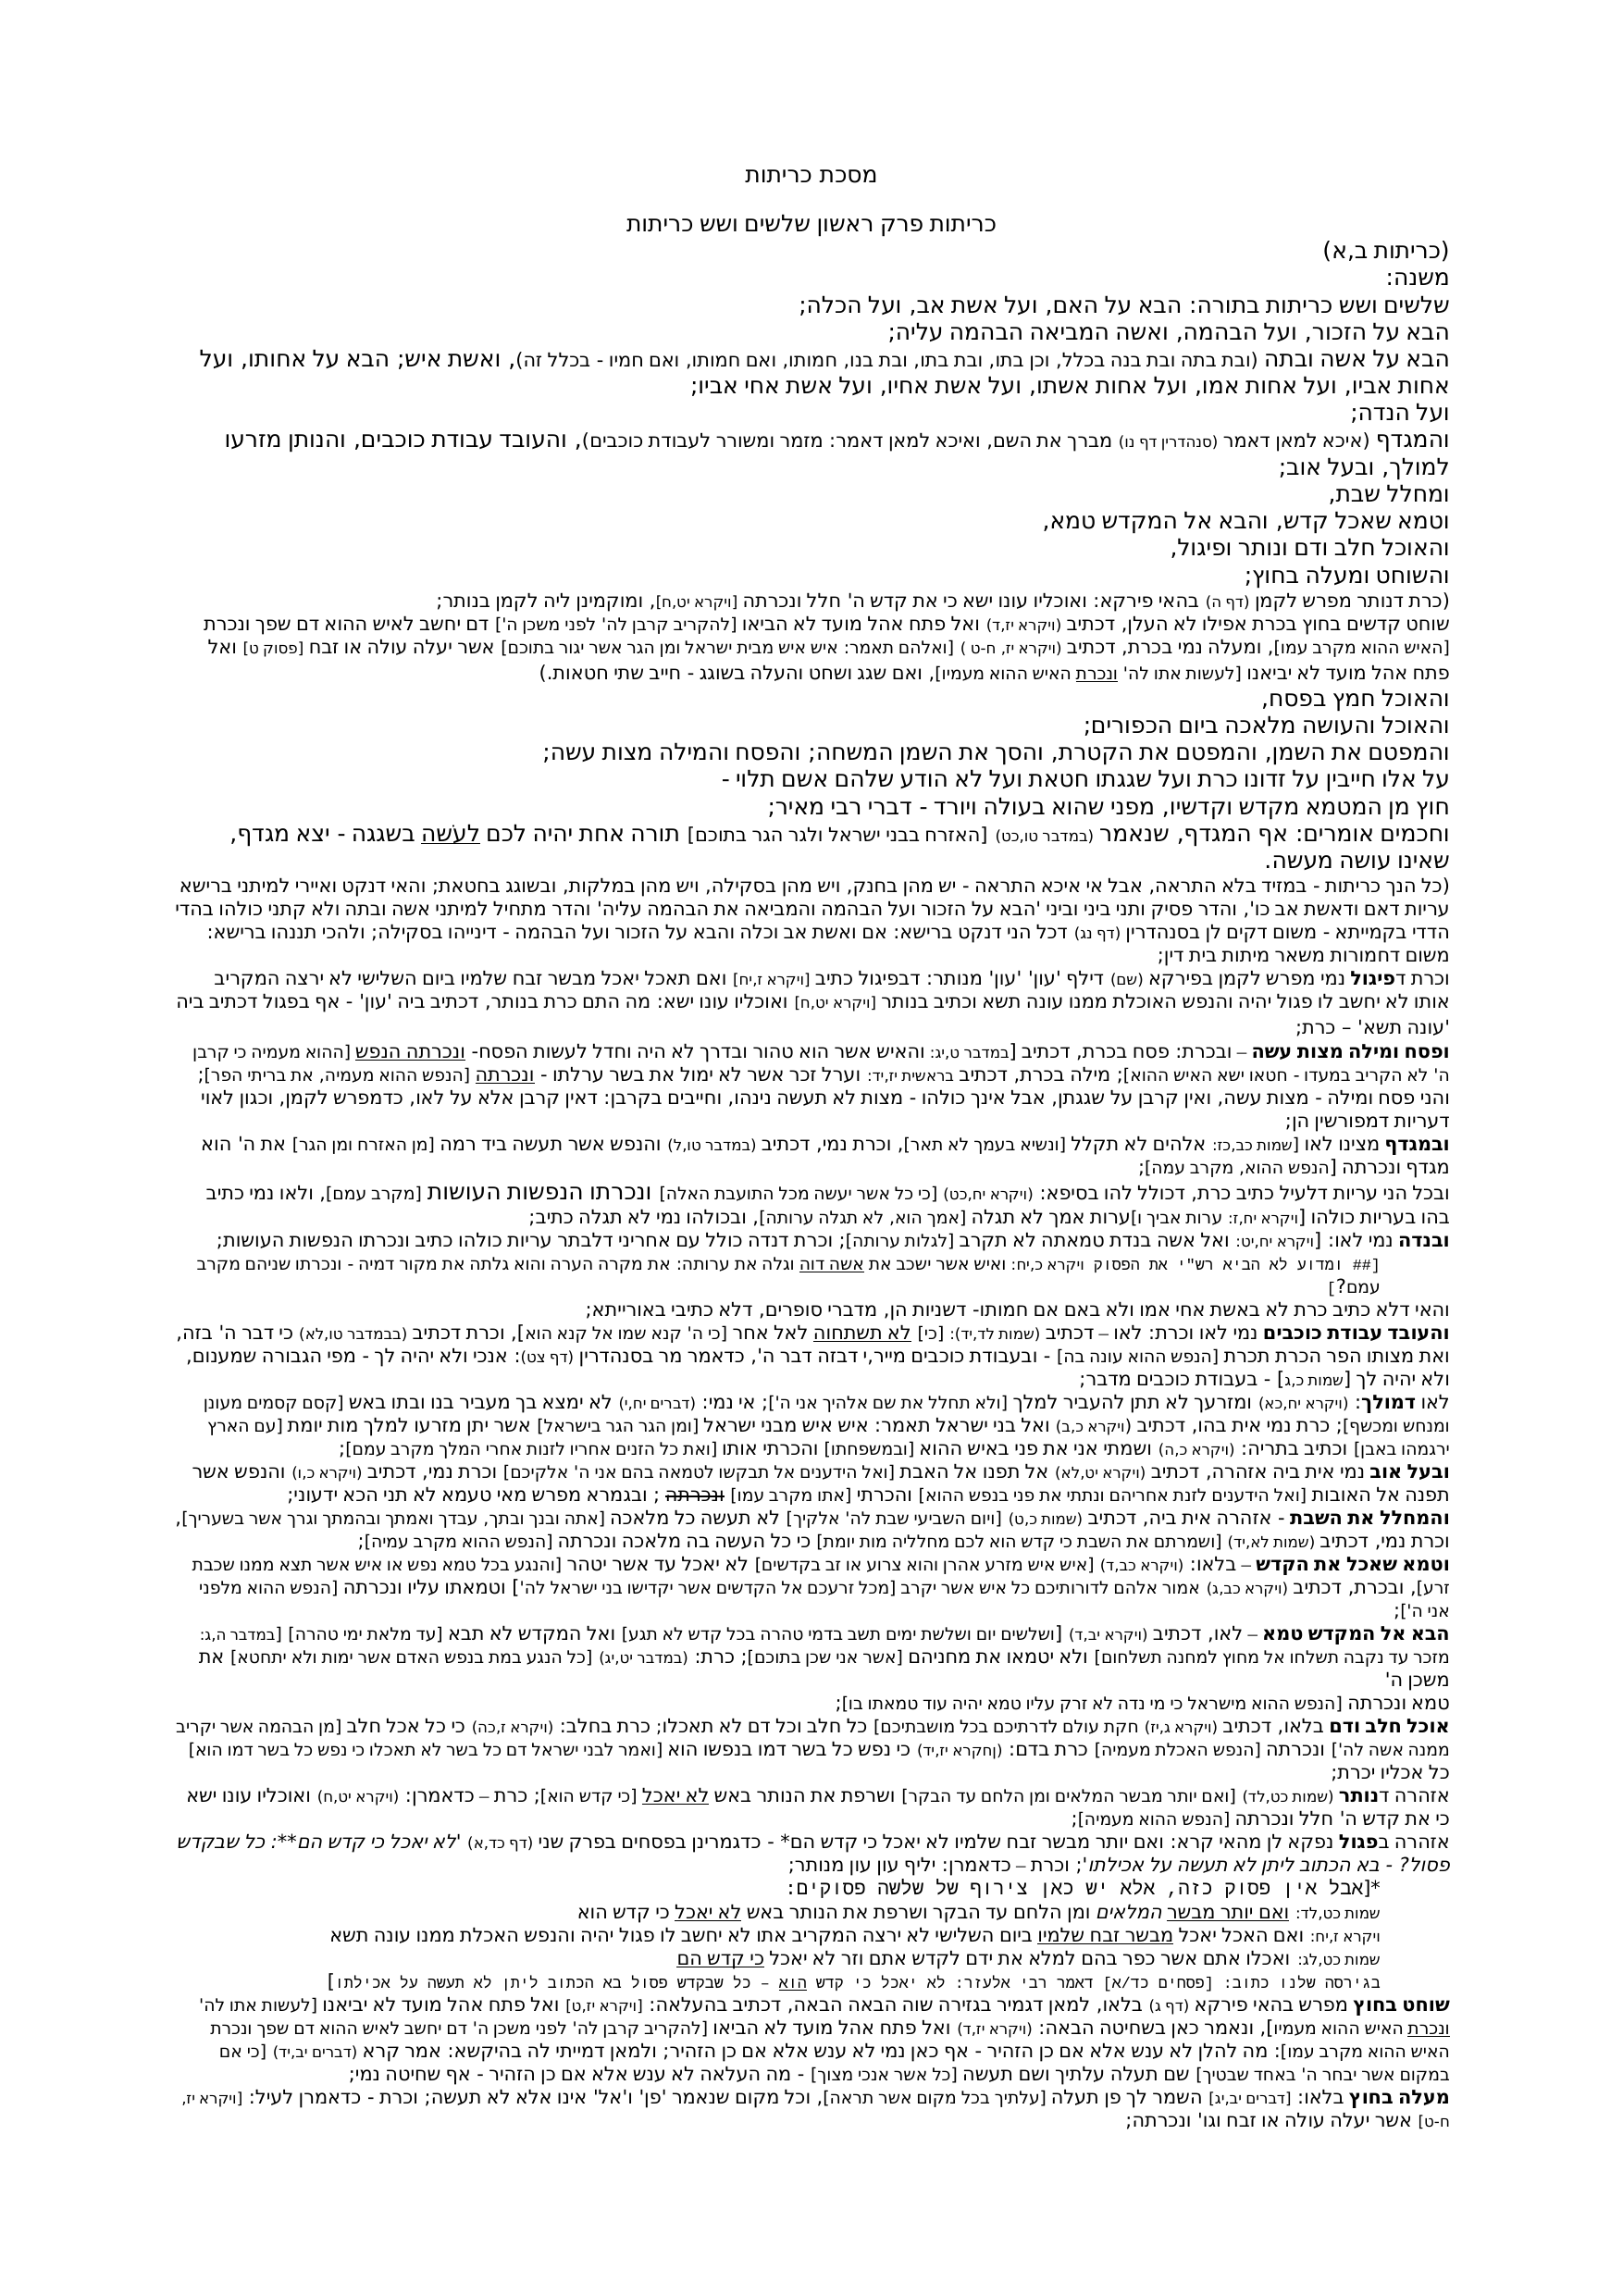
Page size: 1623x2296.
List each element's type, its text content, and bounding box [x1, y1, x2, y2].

text והשוחט ומעלה בחוץ; [173, 562, 1450, 589]
text שוחט בחוץ מפרש בהאי פירקא (דף ג) בלאו, למאן דגמיר בגזירה שוה הבאה הבאה, דכתיב בהעלאה: [ויקרא יז,ט] ואל פתח אהל מועד לא יביאנו [לעשות אתו לה' ונכרת האיש ההוא מעמיו], ונאמר כאן בשחיטה הבאה: (ויקרא יז,ד) ואל פתח אהל מועד לא הביאו [להקריב קרבן לה' לפני משכן ה' דם יחשב לאיש ההוא דם שפך ונכרת האיש ההוא מקרב עמו]: מה להלן לא ענש אלא אם כן הזהיר - אף כאן נמי לא ענש אלא אם כן הזהיר; ולמאן דמייתי לה בהיקשא: אמר קרא (דברים יב,יד) [כי אם במקום אשר יבחר ה' באחד שבטיך] שם תעלה עלתיך ושם תעשה [כל אשר אנכי מצוך] - מה העלאה לא ענש אלא אם כן הזהיר - אף שחיטה נמי; [173, 1992, 1450, 2085]
text הבא אל המקדש טמא – לאו, דכתיב (ויקרא יב,ד) [ושלשים יום ושלשת ימים תשב בדמי טהרה בכל קדש לא תגע] ואל המקדש לא תבא [עד מלאת ימי טהרה] [במדבר ה,ג: מזכר עד נקבה תשלחו אל מחוץ למחנה תשלחום] ולא יטמאו את מחניהם [אשר אני שכן בתוכם]; כרת: (במדבר יט,יג) [כל הנגע במת בנפש האדם אשר ימות ולא יתחטא] את משכן ה' [173, 1622, 1450, 1692]
text אוכל חלב ודם בלאו, דכתיב (ויקרא ג,יז) חקת עולם לדרתיכם בכל מושבתיכם] כל חלב וכל דם לא תאכלו; כרת בחלב: (ויקרא ז,כה) כי כל אכל חלב [מן הבהמה אשר יקריב ממנה אשה לה'] ונכרתה [הנפש האכלת מעמיה] כרת בדם: (ןחקרא יז,יד) כי נפש כל בשר דמו בנפשו הוא [ואמר לבני ישראל דם כל בשר לא תאכלו כי נפש כל בשר דמו הוא] כל אכליו יכרת; [173, 1715, 1450, 1784]
text ופסח ומילה מצות עשה – ובכרת: פסח בכרת, דכתיב [במדבר ט,יג: והאיש אשר הוא טהור ובדרך לא היה וחדל לעשות הפסח- ונכרתה הנפש [ההוא מעמיה כי קרבן ה' לא הקריב במעדו - חטאו ישא האיש ההוא]; מילה בכרת, דכתיב בראשית יז,יד: וערל זכר אשר לא ימול את בשר ערלתו - ונכרתה [הנפש ההוא מעמיה, את בריתי הפר]; [173, 1039, 1450, 1086]
text אזהרה בפגול נפקא לן מהאי קרא: ואם יותר מבשר זבח שלמיו לא יאכל כי קדש הם* - כדגמרינן בפסחים בפרק שני (דף כד,א) 'לא יאכל כי קדש הם**: כל שבקדש פסול? - בא הכתוב ליתן לא תעשה על אכילתו'; וכרת – כדאמרן: יליף עון עון מנותר; [173, 1831, 1450, 1877]
text לאו דמולך: (ויקרא יח,כא) ומזרעך לא תתן להעביר למלך [ולא תחלל את שם אלהיך אני ה']; אי נמי: (דברים יח,י) לא ימצא בך מעביר בנו ובתו באש [קסם קסמים מעונן ומנחש ומכשף]; כרת נמי אית בהו, דכתיב (ויקרא כ,ב) ואל בני ישראל תאמר: איש איש מבני ישראל [ומן הגר הגר בישראל] אשר יתן מזרעו למלך מות יומת [עם הארץ ירגמהו באבן] וכתיב בתריה: (ויקרא כ,ה) ושמתי אני את פני באיש ההוא [ובמשפחתו] והכרתי אותו [ואת כל הזנים אחריו לזנות אחרי המלך מקרב עמם]; [173, 1391, 1450, 1460]
text חוץ מן המטמא מקדש וקדשיו, מפני שהוא בעולה ויורד - דברי רבי מאיר; [173, 793, 1450, 820]
text טמא ונכרתה [הנפש ההוא מישראל כי מי נדה לא זרק עליו טמא יהיה עוד טמאתו בו]; [173, 1692, 1450, 1715]
text שוחט קדשים בחוץ בכרת אפילו לא העלן, דכתיב (ויקרא יז,ד) ואל פתח אהל מועד לא הביאו [להקריב קרבן לה' לפני משכן ה'] דם יחשב לאיש ההוא דם שפך ונכרת [האיש ההוא מקרב עמו], ומעלה נמי בכרת, דכתיב (ויקרא יז, ח-ט ) [ואלהם תאמר: איש איש מבית ישראל ומן הגר אשר יגור בתוכם] אשר יעלה עולה או זבח [פסוק ט] ואל פתח אהל מועד לא יביאנו [לעשות אתו לה' ונכרת האיש ההוא מעמיו], ואם שגג ושחט והעלה בשוגג - חייב שתי חטאות.) [173, 612, 1450, 685]
text וטמא שאכל את הקדש – בלאו: (ויקרא כב,ד) [איש איש מזרע אהרן והוא צרוע או זב בקדשים] לא יאכל עד אשר יטהר [והנגע בכל טמא נפש או איש אשר תצא ממנו שכבת זרע], ובכרת, דכתיב (ויקרא כב,ג) אמור אלהם לדורותיכם כל איש אשר יקרב [מכל זרעכם אל הקדשים אשר יקדישו בני ישראל לה'] וטמאתו עליו ונכרתה [הנפש ההוא מלפני אני ה']; [173, 1553, 1450, 1622]
text ובכל הני עריות דלעיל כתיב כרת, דכולל להו בסיפא: (ויקרא יח,כט) [כי כל אשר יעשה מכל התועבת האלה] ונכרתו הנפשות העושות [מקרב עמם], ולאו נמי כתיב בהו בעריות כולהו [ויקרא יח,ז: ערות אביך ו]ערות אמך לא תגלה [אמך הוא, לא תגלה ערותה], ובכולהו נמי לא תגלה כתיב; [173, 1178, 1450, 1229]
text ומחלל שבת, [173, 480, 1450, 507]
text שמות כט,לד: ואם יותר מבשר המלאים ומן הלחם עד הבקר ושרפת את הנותר באש לא יאכל כי קדש הוא [173, 1900, 1381, 1923]
text וחכמים אומרים: אף המגדף, שנאמר (במדבר טו,כט) [האזרח בבני ישראל ולגר הגר בתוכם] תורה אחת יהיה לכם לעֹשה בשגגה - יצא מגדף, שאינו עושה מעשה. [173, 820, 1450, 874]
text וכרת דפיגול נמי מפרש לקמן בפירקא (שם) דילף 'עון' 'עון' מנותר: דבפיגול כתיב [ויקרא ז,יח] ואם תאכל יאכל מבשר זבח שלמיו ביום השלישי לא ירצה המקריב אותו לא יחשב לו פגול יהיה והנפש האוכלת ממנו עונה תשא וכתיב בנותר [ויקרא יט,ח] ואוכליו עונו ישא: מה התם כרת בנותר, דכתיב ביה 'עון' - אף בפגול דכתיב ביה 'עונה תשא' – כרת; [173, 966, 1450, 1039]
text על אלו חייבין על זדונו כרת ועל שגגתו חטאת ועל לא הודע שלהם אשם תלוי - [173, 765, 1450, 793]
text ובנדה נמי לאו: [ויקרא יח,יט: ואל אשה בנדת טמאתה לא תקרב [לגלות ערותה]; וכרת דנדה כולל עם אחריני דלבתר עריות כולהו כתיב ונכרתו הנפשות העושות; [173, 1229, 1450, 1252]
text והני פסח ומילה - מצות עשה, ואין קרבן על שגגתן, אבל אינך כולהו - מצות לא תעשה נינהו, וחייבים בקרבן: דאין קרבן אלא על לאו, כדמפרש לקמן, וכגון לאוי דעריות דמפורשין הן; [173, 1086, 1450, 1132]
text שמות כט,לג: ואכלו אתם אשר כפר בהם למלא את ידם לקדש אתם וזר לא יאכל כי קדש הם [173, 1946, 1381, 1969]
text והאוכל והעושה מלאכה ביום הכפורים; [173, 712, 1450, 738]
text והמפטם את השמן, והמפטם את הקטרת, והסך את השמן המשחה; והפסח והמילה מצות עשה; [173, 738, 1450, 765]
text הבא על הזכור, ועל הבהמה, ואשה המביאה הבהמה עליה; [173, 318, 1450, 345]
text ויקרא ז,יח: ואם האכל יאכל מבשר זבח שלמיו ביום השלישי לא ירצה המקריב אתו לא יחשב לו פגול יהיה והנפש האכלת ממנו עונה תשא [173, 1923, 1381, 1946]
text מסכת כריתות [173, 161, 1450, 188]
text ובעל אוב נמי אית ביה אזהרה, דכתיב (ויקרא יט,לא) אל תפנו אל האבת [ואל הידענים אל תבקשו לטמאה בהם אני ה' אלקיכם] וכרת נמי, דכתיב (ויקרא כ,ו) והנפש אשר תפנה אל האובות [ואל הידענים לזנת אחריהם ונתתי את פני בנפש ההוא] והכרתי [אתו מקרב עמו] ונכרתה ; ובגמרא מפרש מאי טעמא לא תני הכא ידעוני; [173, 1460, 1450, 1507]
text (כרת דנותר מפרש לקמן (דף ה) בהאי פירקא: ואוכליו עונו ישא כי את קדש ה' חלל ונכרתה [ויקרא יט,ח], ומוקמינן ליה לקמן בנותר; [173, 589, 1450, 612]
text והאוכל חמץ בפסח, [173, 685, 1450, 712]
text וטמא שאכל קדש, והבא אל המקדש טמא, [173, 507, 1450, 534]
text ובמגדף מצינו לאו [שמות כב,כז: אלהים לא תקלל [ונשיא בעמך לא תאר], וכרת נמי, דכתיב (במדבר טו,ל) והנפש אשר תעשה ביד רמה [מן האזרח ומן הגר] את ה' הוא מגדף ונכרתה [הנפש ההוא, מקרב עמה]; [173, 1132, 1450, 1178]
text (כל הנך כריתות - במזיד בלא התראה, אבל אי איכא התראה - יש מהן בחנק, ויש מהן בסקילה, ויש מהן במלקות, ובשוגג בחטאת; והאי דנקט ואיירי למיתני ברישא עריות דאם ודאשת אב כו', והדר פסיק ותני ביני וביני 'הבא על הזכור ועל הבהמה והמביאה את הבהמה עליה' והדר מתחיל למיתני אשה ובתה ולא קתני כולהו בהדי הדדי בקמייתא - משום דקים לן בסנהדרין (דף נג) דכל הני דנקט ברישא: אם ואשת אב וכלה והבא על הזכור ועל הבהמה - דינייהו בסקילה; ולהכי תננהו ברישא: משום דחמורות משאר מיתות בית דין; [173, 874, 1450, 966]
text (כריתות ב,א) [173, 237, 1450, 265]
text ועל הנדה; [173, 400, 1450, 427]
text והמגדף (איכא למאן דאמר (סנהדרין דף נו) מברך את השם, ואיכא למאן דאמר: מזמר ומשורר לעבודת כוכבים), והעובד עבודת כוכבים, והנותן מזרעו למולך, ובעל אוב; [173, 427, 1450, 480]
text שלשים ושש כריתות בתורה: הבא על האם, ועל אשת אב, ועל הכלה; [173, 292, 1450, 318]
text *[אבל אין פסוק כזה, אלא יש כאן צירוף של שלשה פסוקים: [173, 1877, 1381, 1900]
text הבא על אשה ובתה (ובת בתה ובת בנה בכלל, וכן בתו, ובת בתו, ובת בנו, חמותו, ואם חמותו, ואם חמיו - בכלל זה), ואשת איש; הבא על אחותו, ועל אחות אביו, ועל אחות אמו, ועל אחות אשתו, ועל אשת אחיו, ועל אשת אחי אביו; [173, 345, 1450, 400]
text [## ומדוע לא הביא רש"י את הפסוק ויקרא כ,יח: ואיש אשר ישכב את אשה דוה וגלה את ערותה: את מקרה הערה והוא גלתה את מקור דמיה - ונכרתו שניהם מקרב עמם?] [173, 1252, 1381, 1298]
text והאוכל חלב ודם ונותר ופיגול, [173, 534, 1450, 562]
text כריתות פרק ראשון שלשים ושש כריתות [173, 210, 1450, 237]
text משנה: [173, 265, 1450, 292]
text והעובד עבודת כוכבים נמי לאו וכרת: לאו – דכתיב (שמות לד,יד): [כי] לא תשתחוה לאל אחר [כי ה' קנא שמו אל קנא הוא], וכרת דכתיב (בבמדבר טו,לא) כי דבר ה' בזה, ואת מצותו הפר הכרת תכרת [הנפש ההוא עונה בה] - ובעבודת כוכבים מייר,י דבזה דבר ה', כדאמר מר בסנהדרין (דף צט): אנכי ולא יהיה לך - מפי הגבורה שמענום, ולא יהיה לך [שמות כ,ג] - בעבודת כוכבים מדבר; [173, 1322, 1450, 1391]
text מעלה בחוץ בלאו: [דברים יב,יג] השמר לך פן תעלה [עלתיך בכל מקום אשר תראה], וכל מקום שנאמר 'פן' ו'אל' אינו אלא לא תעשה; וכרת - כדאמרן לעיל: [ויקרא יז,ח-ט] אשר יעלה עולה או זבח וגו' ונכרתה; [173, 2085, 1450, 2131]
text והאי דלא כתיב כרת לא באשת אחי אמו ולא באם אם חמותו- דשניות הן, מדברי סופרים, דלא כתיבי באורייתא; [173, 1298, 1450, 1322]
text והמחלל את השבת - אזהרה אית ביה, דכתיב (שמות כ,ט) [ויום השביעי שבת לה' אלקיך] לא תעשה כל מלאכה [אתה ובנך ובתך, עבדך ואמתך ובהמתך וגרך אשר בשעריך], וכרת נמי, דכתיב (שמות לא,יד) [ושמרתם את השבת כי קדש הוא לכם מחלליה מות יומת] כי כל העשה בה מלאכה ונכרתה [הנפש ההוא מקרב עמיה]; [173, 1507, 1450, 1553]
text אזהרה דנותר (שמות כט,לד) [ואם יותר מבשר המלאים ומן הלחם עד הבקר] ושרפת את הנותר באש לא יאכל [כי קדש הוא]; כרת – כדאמרן: (ויקרא יט,ח) ואוכליו עונו ישא כי את קדש ה' חלל ונכרתה [הנפש ההוא מעמיה]; [173, 1784, 1450, 1831]
text בגירסה שלנו כתוב: [פסחים כד/א] דאמר רבי אלעזר: לא יאכל כי קדש הוא – כל שבקדש פסול בא הכתוב ליתן לא תעשה על אכילתו] [173, 1969, 1381, 1992]
